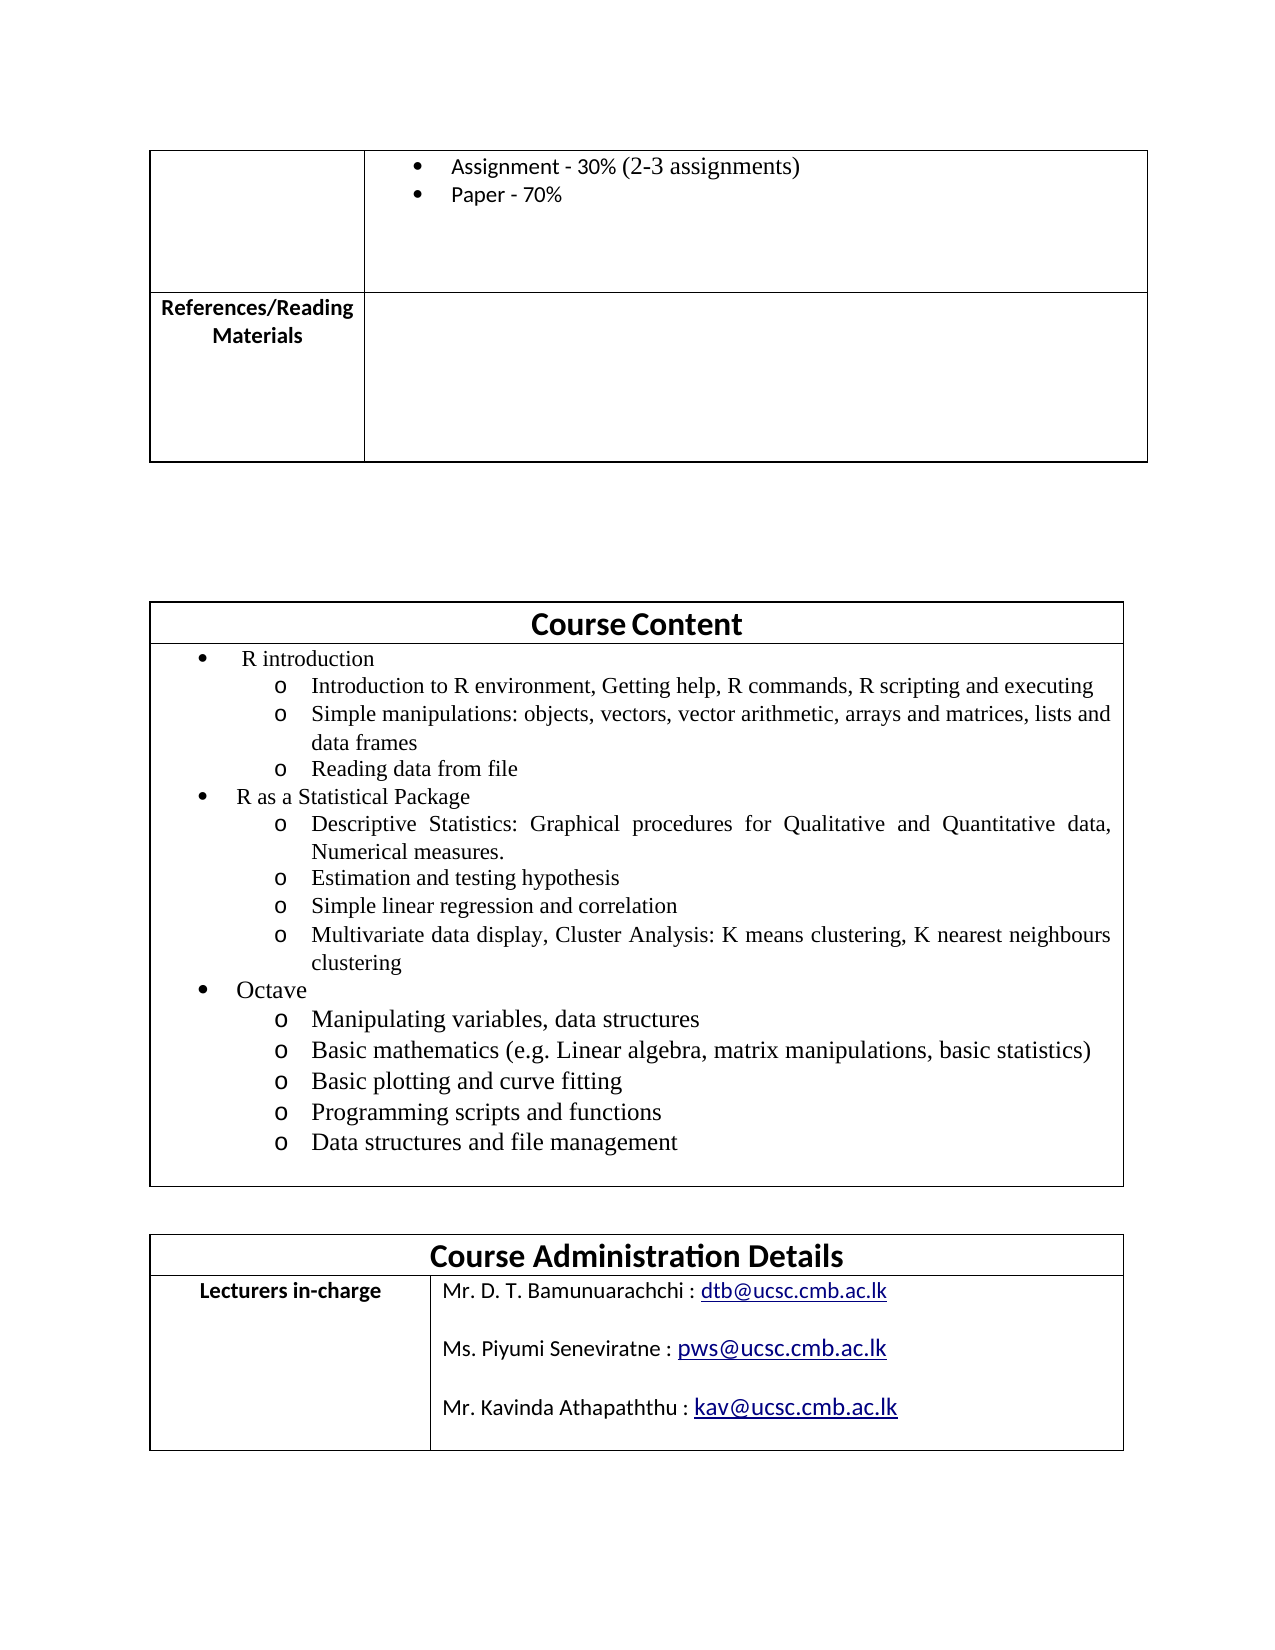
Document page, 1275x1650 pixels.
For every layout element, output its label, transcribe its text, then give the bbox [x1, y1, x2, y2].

table_cell Assignment - 30% (2-3 assignments) Paper - 70% [365, 151, 1147, 292]
table_cell Mr. D. T. Bamunuarachchi : dtb@ucsc.cmb.ac.lk Ms. Piyumi Seneviratne : pws@ucsc.cmb.ac.lk Mr. Kavinda Athapaththu : kav@ucsc.cmb.ac.lk [431, 1276, 1123, 1449]
table_cell R introduction Introduction to R environment, Getting help, R commands, R scripting and executing Simple manipulations: objects, vectors, vector arithmetic, arrays and matrices, lists and data frames Reading data from file R as a Statistical Package Descriptive Statistics: Graphical procedures for Qualitative and Quantitative data, Numerical measures. Estimation and testing hypothesis Simple linear regression and correlation Multivariate data display, Cluster Analysis: K means clustering, K nearest neighbours clustering Octave Manipulating variables, data structures Basic mathematics (e.g. Linear algebra, matrix manipulations, basic statistics) Basic plotting and curve fitting Programming scripts and functions Data structures and file management [151, 644, 1123, 1186]
table_cell References/Reading Materials [151, 293, 364, 461]
table_cell Lecturers in-charge [151, 1276, 430, 1449]
table_header Course Administration Details [151, 1235, 1123, 1275]
table_cell [365, 293, 1147, 461]
table_header Course Content [151, 603, 1123, 643]
table_cell [151, 151, 364, 292]
